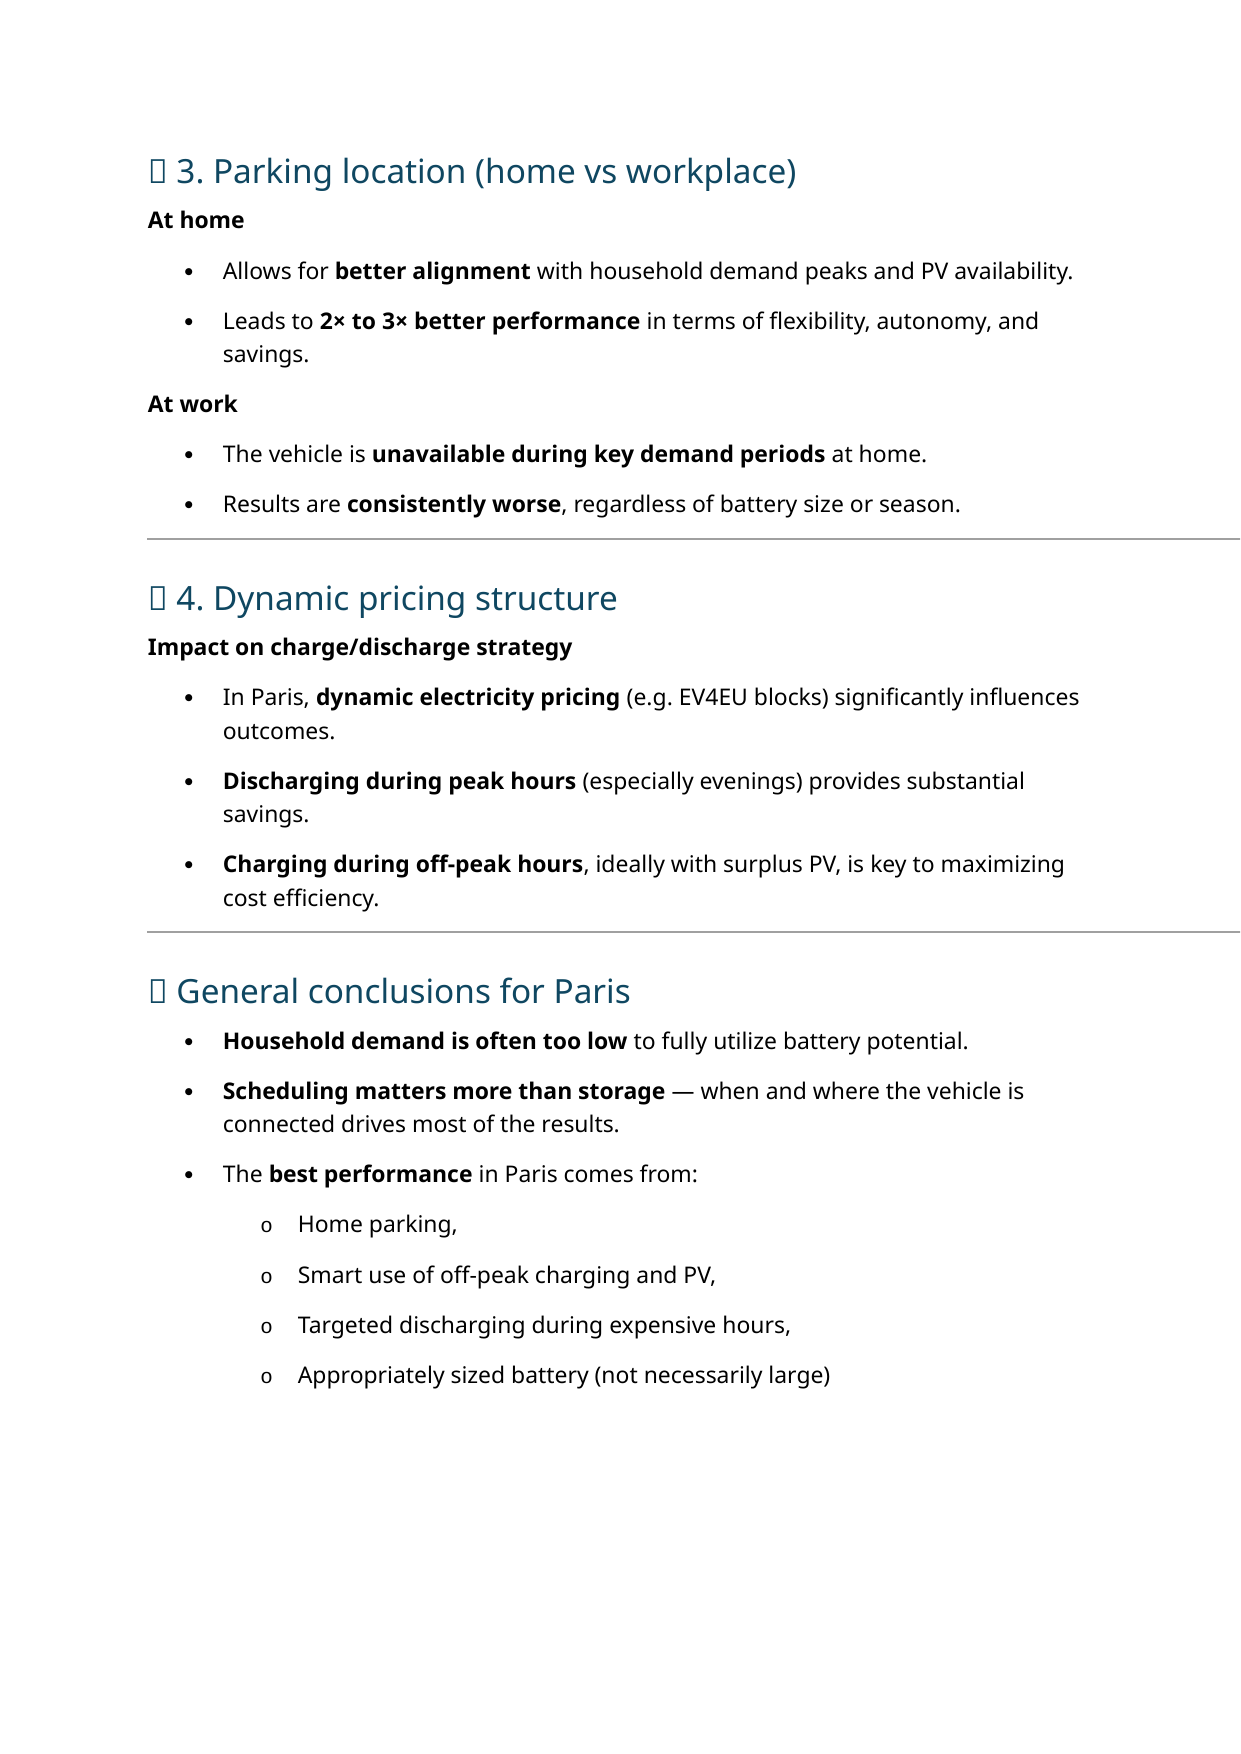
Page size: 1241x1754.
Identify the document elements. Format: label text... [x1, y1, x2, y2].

list Leads to 2× to 3× better performance in terms of flexibility, autonomy, and savings. [185, 305, 1093, 369]
list Smart use of off-peak charging and PV, [260, 1258, 1093, 1290]
list Allows for better alignment with household demand peaks and PV availability. [185, 254, 1093, 286]
list Appropriately sized battery (not necessarily large) [260, 1359, 1093, 1390]
list Targeted discharging during expensive hours, [260, 1309, 1093, 1340]
list Charging during off-peak hours, ideally with surplus PV, is key to maximizing cost efficiency. [185, 848, 1093, 913]
text At home [148, 204, 1093, 236]
list Home parking, [260, 1208, 1093, 1240]
text Impact on charge/discharge strategy [148, 631, 1093, 662]
list Discharging during peak hours (especially evenings) provides substantial savings. [185, 765, 1093, 829]
list In Paris, dynamic electricity pricing (e.g. EV4EU blocks) significantly influences outcomes. [185, 681, 1093, 746]
list Household demand is often too low to fully utilize battery potential. [185, 1025, 1093, 1056]
text At work [148, 388, 1093, 419]
list The vehicle is unavailable during key demand periods at home. [185, 438, 1093, 469]
list The best performance in Paris comes from: [185, 1158, 1093, 1189]
list Scheduling matters more than storage — when and where the vehicle is connected drives most of the results. [185, 1075, 1093, 1139]
subtitle 🔹 3. Parking location (home vs workplace) [148, 148, 1093, 193]
list Results are consistently worse, regardless of battery size or season. [185, 488, 1093, 520]
subtitle 🔹 4. Dynamic pricing structure [148, 574, 1093, 620]
subtitle 🔹 General conclusions for Paris [148, 968, 1093, 1013]
